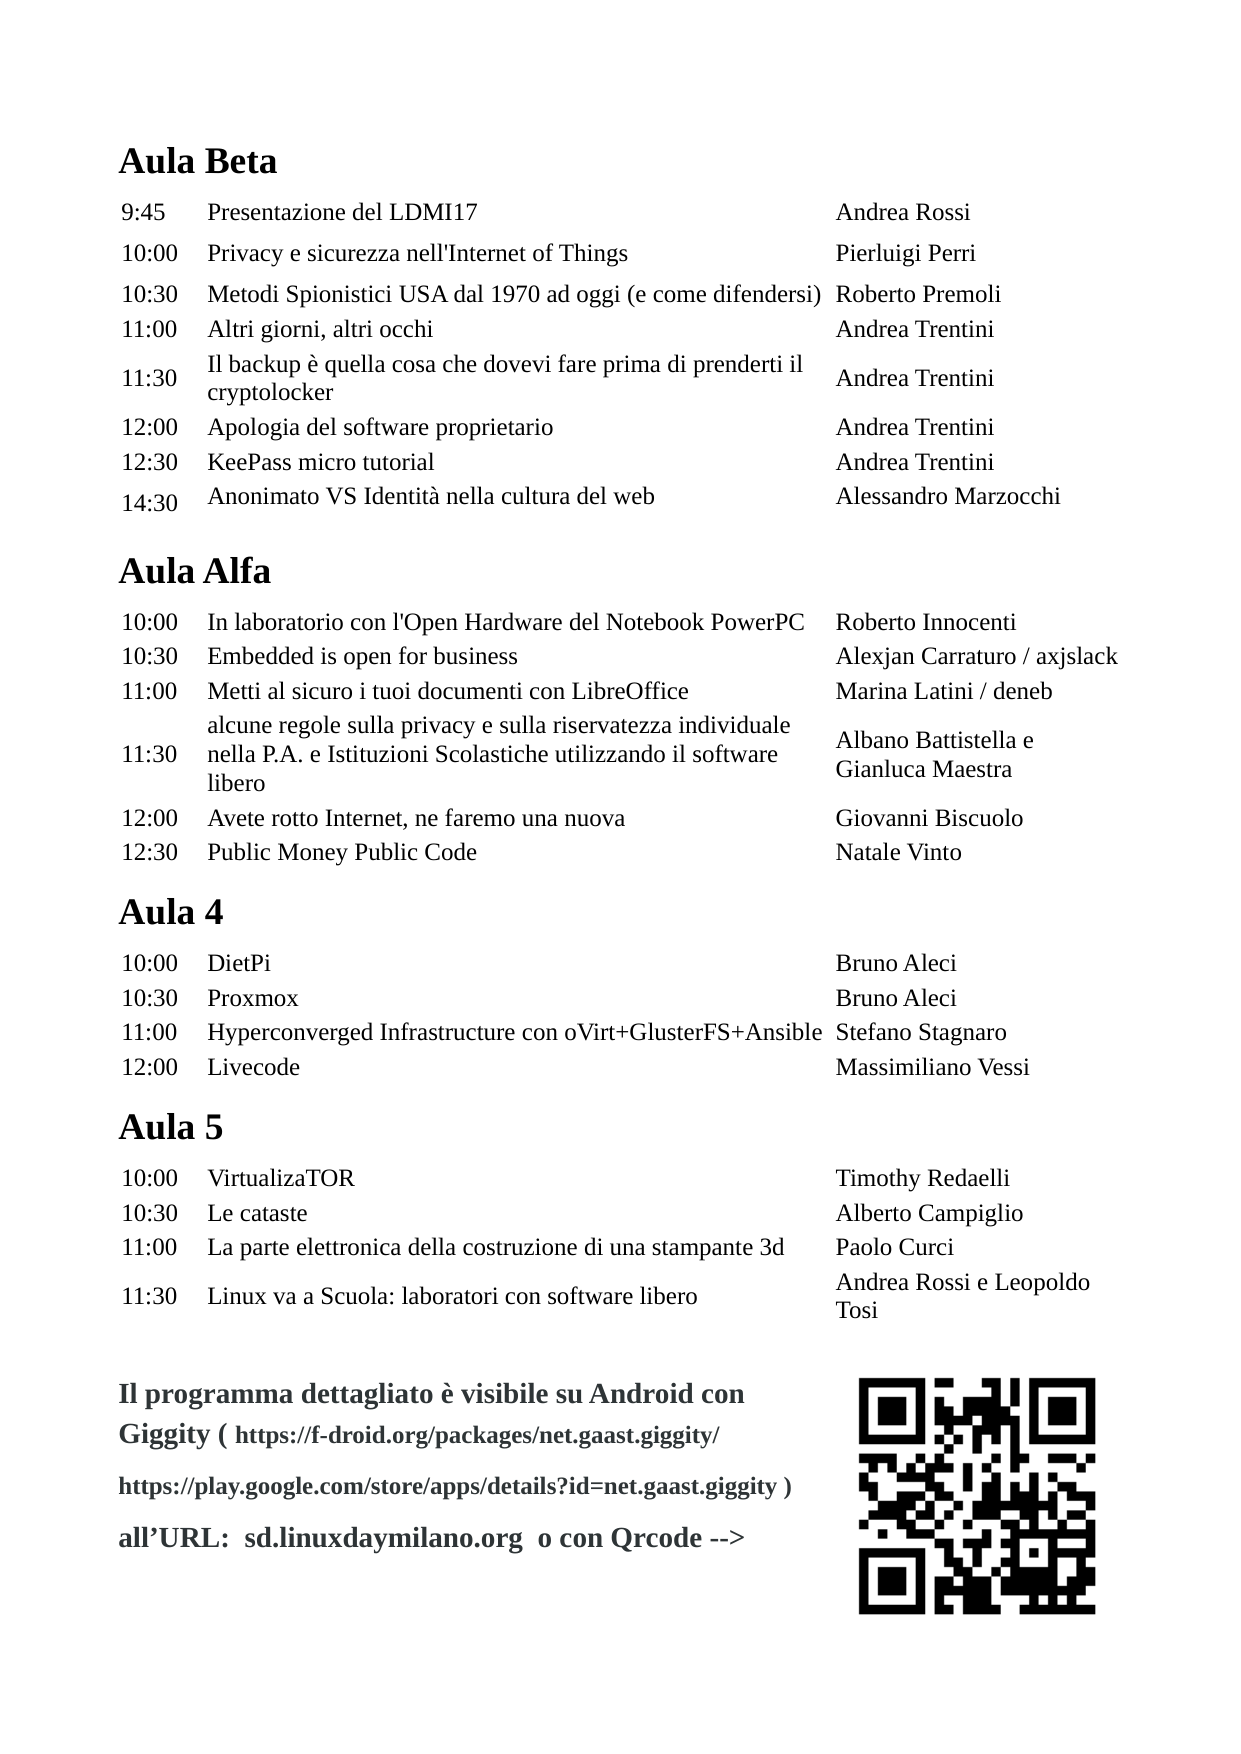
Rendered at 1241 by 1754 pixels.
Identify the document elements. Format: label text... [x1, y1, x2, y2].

table_cell 12:30 [118, 444, 204, 478]
table_header VirtualizaTOR [204, 1160, 832, 1195]
table_cell Bruno Aleci [833, 980, 1123, 1014]
table_cell Anonimato VS Identità nella cultura del web [204, 478, 832, 527]
table_cell 11:30 [118, 708, 204, 800]
table_cell 11:00 [118, 673, 204, 708]
picture [843, 1362, 1113, 1632]
table_cell Andrea Trentini [833, 409, 1123, 444]
table_header Roberto Innocenti [833, 604, 1123, 638]
table_cell Andrea Trentini [833, 444, 1123, 478]
text all’URL: sd.linuxdaymilano.org o con Qrcode --> [118, 1520, 843, 1554]
table_cell alcune regole sulla privacy e sulla riservatezza individuale nella P.A. e Istituzioni Scolastiche utilizzando il software libero [204, 708, 832, 800]
table_cell Linux va a Scuola: laboratori con software libero [204, 1264, 832, 1327]
subtitle Aula 5 [118, 1104, 1122, 1148]
table_cell Paolo Curci [833, 1229, 1123, 1264]
table_cell Andrea Trentini [833, 346, 1123, 409]
table_cell 10:00 [118, 229, 204, 277]
table_cell Altri giorni, altri occhi [204, 311, 832, 346]
table_cell Alessandro Marzocchi [833, 478, 1123, 527]
table_cell Massimiliano Vessi [833, 1049, 1123, 1084]
table_header Bruno Aleci [833, 945, 1123, 980]
text Il programma dettagliato è visibile su Android con Giggity ( https://f-droid.org/packages/net.gaast.giggity/ [118, 1376, 843, 1450]
subtitle Aula Alfa [118, 548, 1122, 591]
subtitle Aula Beta [118, 139, 1122, 182]
table_cell 12:00 [118, 409, 204, 444]
table_cell 10:30 [118, 1195, 204, 1229]
table_cell Metti al sicuro i tuoi documenti con LibreOffice [204, 673, 832, 708]
table_cell 10:30 [118, 639, 204, 673]
table_cell Albano Battistella e Gianluca Maestra [833, 708, 1123, 800]
table_header In laboratorio con l'Open Hardware del Notebook PowerPC [204, 604, 832, 638]
table_cell Avete rotto Internet, ne faremo una nuova [204, 800, 832, 834]
table_header DietPi [204, 945, 832, 980]
table_cell Giovanni Biscuolo [833, 800, 1123, 834]
table_header 9:45 [118, 195, 204, 229]
table_header Timothy Redaelli [833, 1160, 1123, 1195]
table_cell Pierluigi Perri [833, 229, 1123, 277]
table_cell 10:30 [118, 277, 204, 311]
table_cell Embedded is open for business [204, 639, 832, 673]
table_cell Alexjan Carraturo / axjslack [833, 639, 1123, 673]
table_cell La parte elettronica della costruzione di una stampante 3d [204, 1229, 832, 1264]
table_cell 11:00 [118, 1229, 204, 1264]
table_cell Proxmox [204, 980, 832, 1014]
table_cell Le cataste [204, 1195, 832, 1229]
table_header 10:00 [118, 1160, 204, 1195]
table_cell Andrea Rossi e Leopoldo Tosi [833, 1264, 1123, 1327]
table_cell 12:00 [118, 1049, 204, 1084]
table_cell 11:30 [118, 346, 204, 409]
table_cell Marina Latini / deneb [833, 673, 1123, 708]
table_cell Andrea Trentini [833, 311, 1123, 346]
table_cell Alberto Campiglio [833, 1195, 1123, 1229]
subtitle Aula 4 [118, 890, 1122, 933]
table_cell Hyperconverged Infrastructure con oVirt+GlusterFS+Ansible [204, 1015, 832, 1049]
table_cell Natale Vinto [833, 834, 1123, 869]
table_cell 10:30 [118, 980, 204, 1014]
table_cell Privacy e sicurezza nell'Internet of Things [204, 229, 832, 277]
table_header Presentazione del LDMI17 [204, 195, 832, 229]
table_cell Stefano Stagnaro [833, 1015, 1123, 1049]
text https://play.google.com/store/apps/details?id=net.gaast.giggity ) [118, 1471, 843, 1500]
table_cell Livecode [204, 1049, 832, 1084]
table_cell Public Money Public Code [204, 834, 832, 869]
table_cell Roberto Premoli [833, 277, 1123, 311]
table_cell 14:30 [118, 478, 204, 527]
table_cell 12:00 [118, 800, 204, 834]
table_header 10:00 [118, 945, 204, 980]
table_header Andrea Rossi [833, 195, 1123, 229]
table_cell 11:00 [118, 1015, 204, 1049]
table_cell 12:30 [118, 834, 204, 869]
table_cell 11:30 [118, 1264, 204, 1327]
table_cell 11:00 [118, 311, 204, 346]
table_header 10:00 [118, 604, 204, 638]
table_cell Apologia del software proprietario [204, 409, 832, 444]
table_cell Metodi Spionistici USA dal 1970 ad oggi (e come difendersi) [204, 277, 832, 311]
table_cell Il backup è quella cosa che dovevi fare prima di prenderti il cryptolocker [204, 346, 832, 409]
table_cell KeePass micro tutorial [204, 444, 832, 478]
